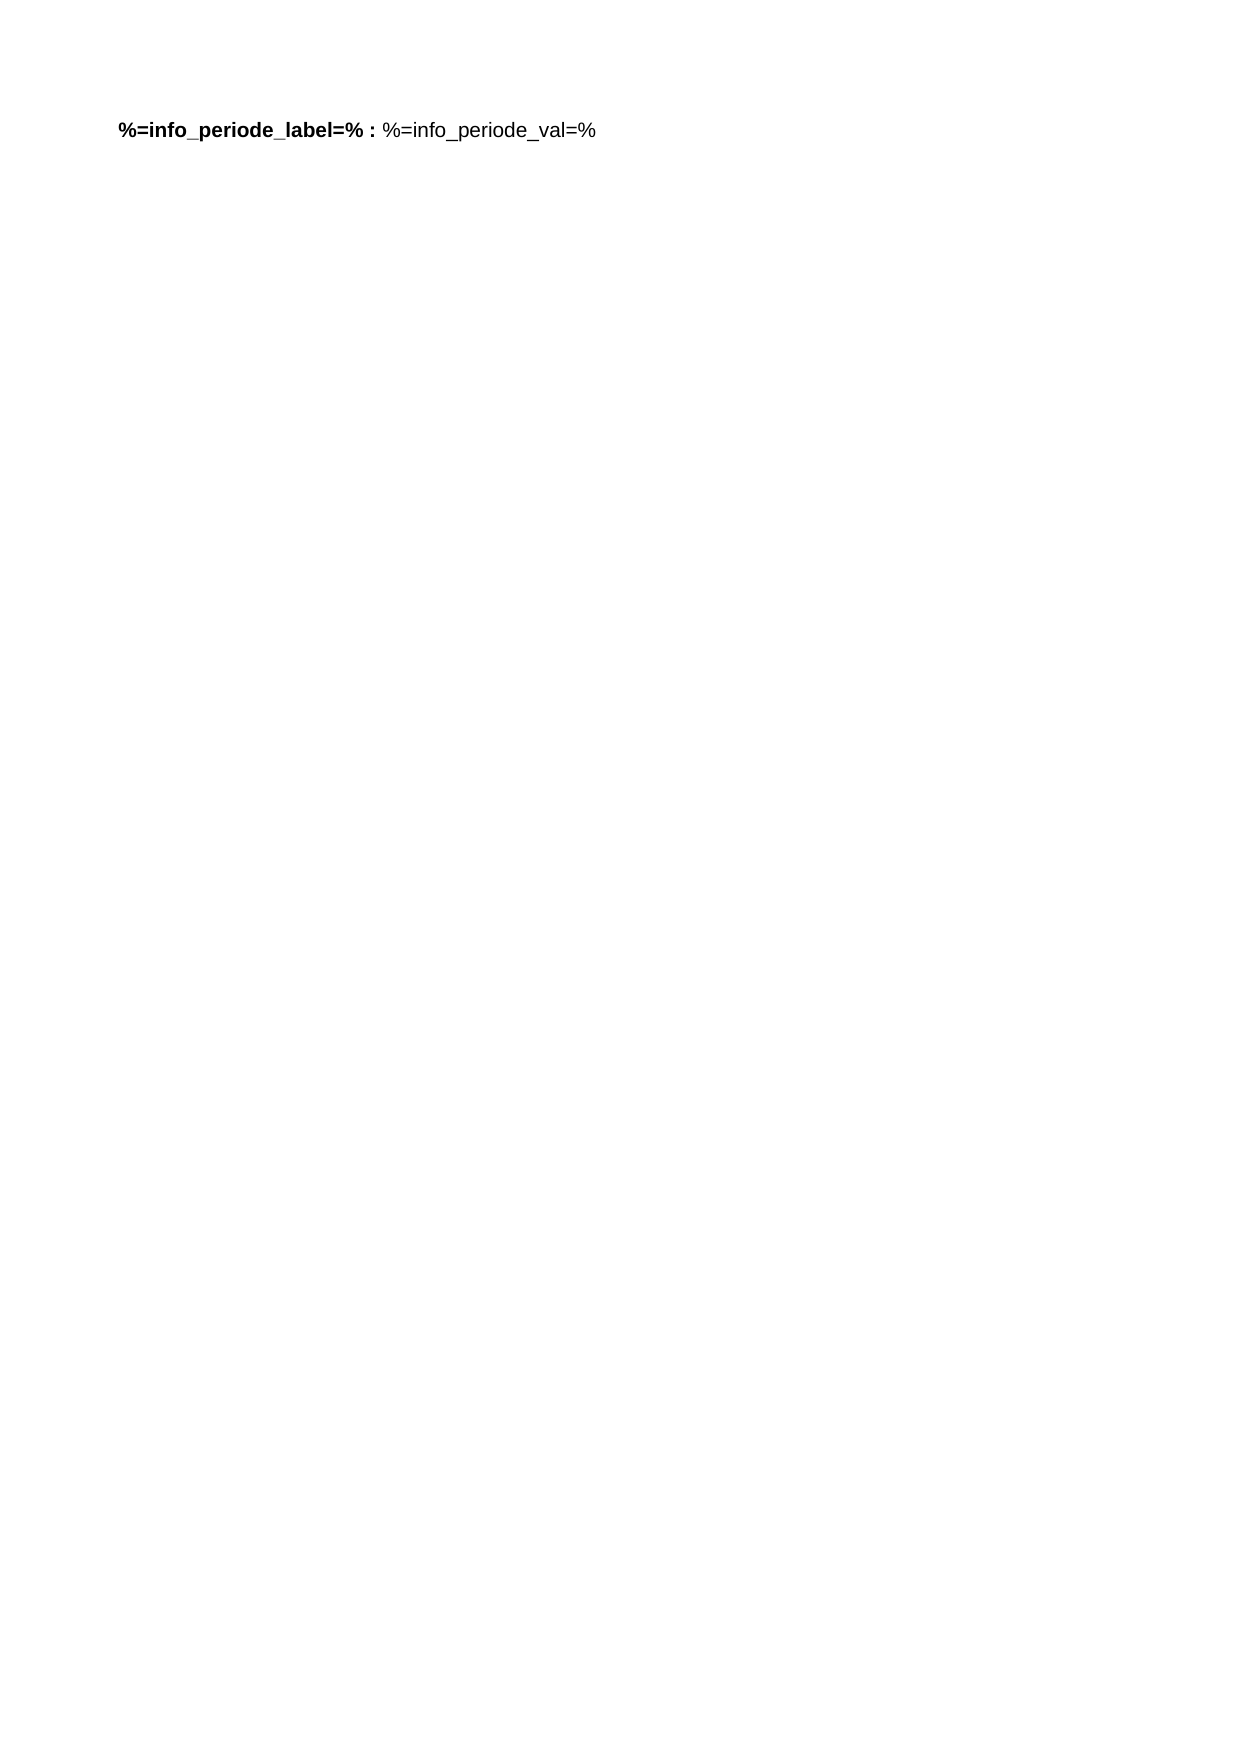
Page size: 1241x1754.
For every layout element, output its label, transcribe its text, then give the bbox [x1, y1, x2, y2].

text %=info_periode_label=% : %=info_periode_val=% [118, 118, 620, 142]
